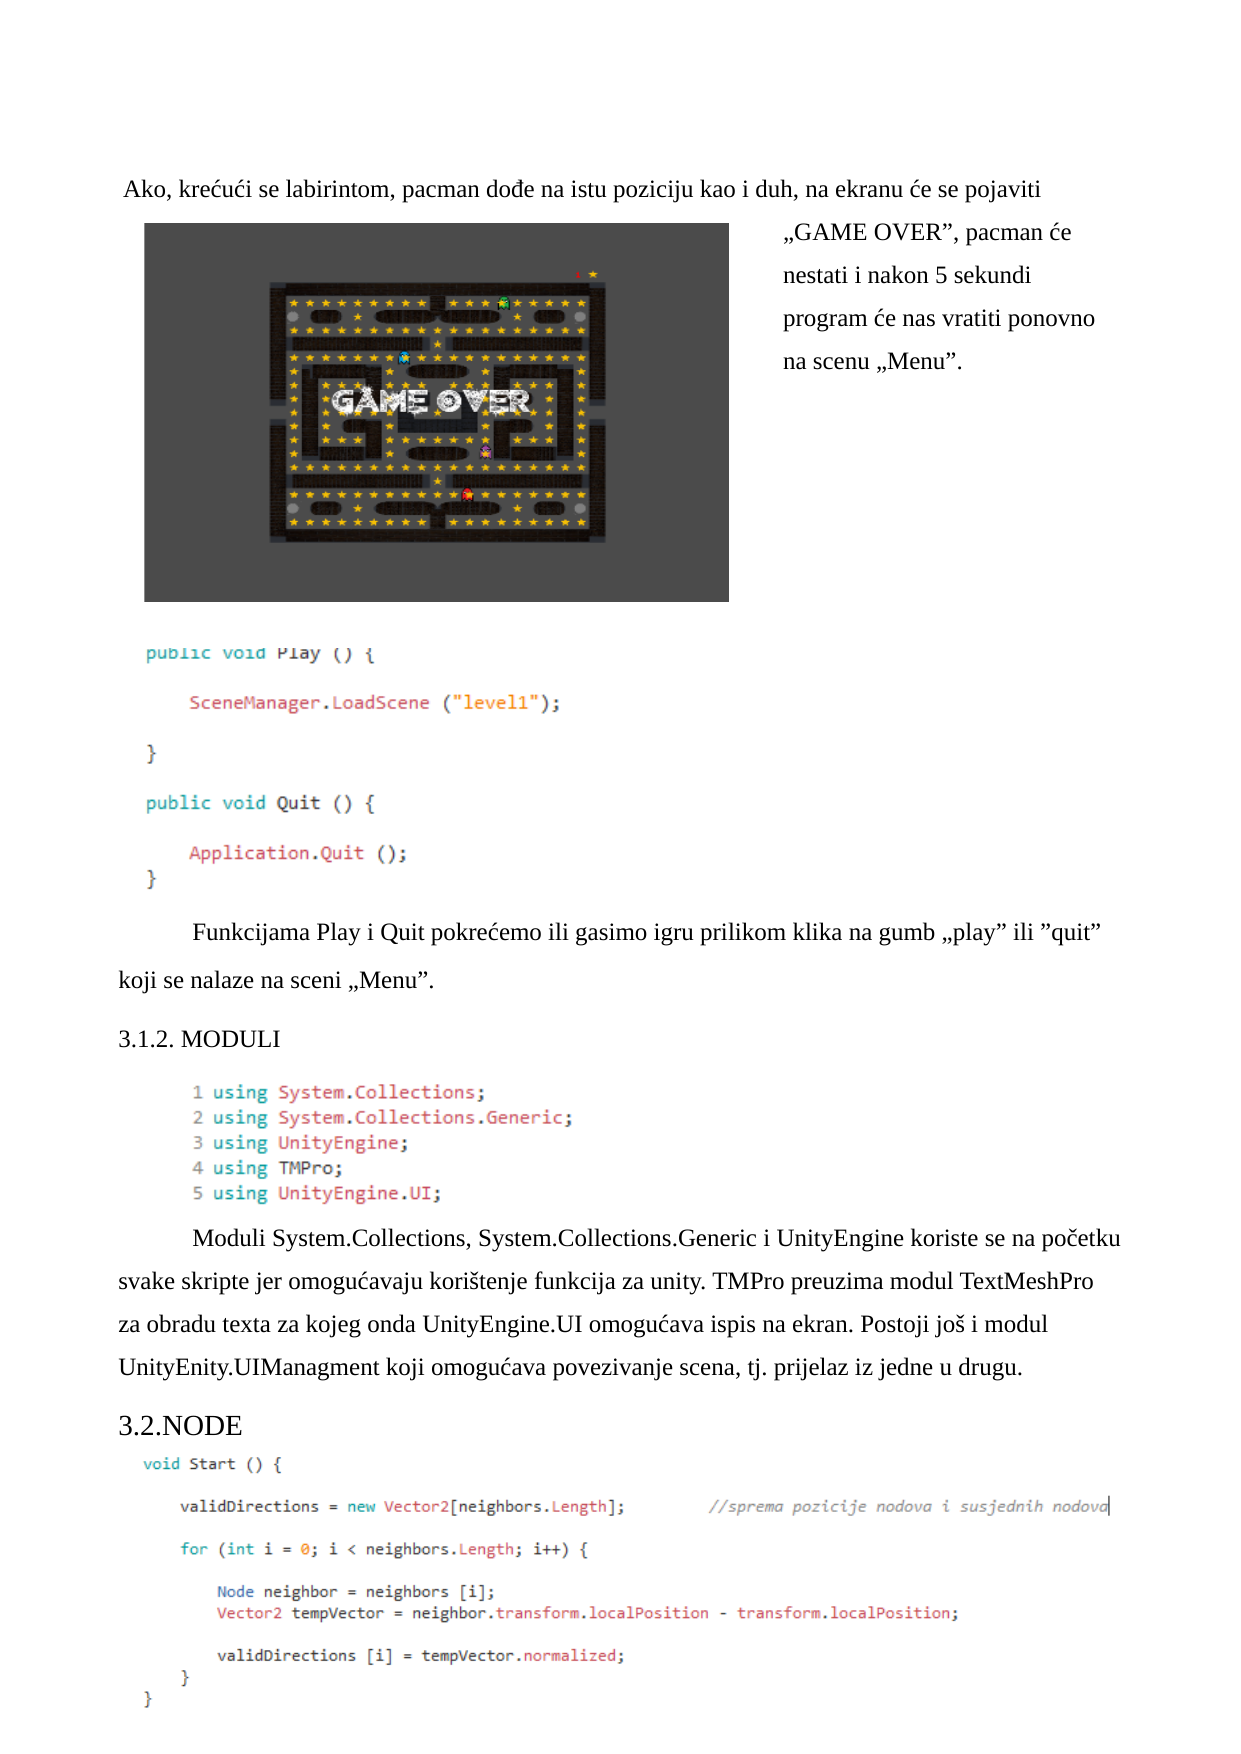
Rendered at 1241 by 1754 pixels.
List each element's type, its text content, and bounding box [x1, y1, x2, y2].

text Funkcijama Play i Quit pokrećemo ili gasimo igru prilikom klika na gumb „play” ili ”quit” koji se nalaze na sceni „Menu”. [118, 626, 1122, 995]
text Moduli System.Collections, System.Collections.Generic i UnityEngine koriste se na početku svake skripte jer omogućavaju korištenje funkcija za unity. TMPro preuzima modul TextMeshPro za obradu texta za kojeg onda UnityEngine.UI omogućava ispis na ekran. Postoji još i modul UnityEnity.UIManagment koji omogućava povezivanje scena, tj. prijelaz iz jedne u drugu. [118, 1080, 1122, 1381]
text Ako, krećući se labirintom, pacman dođe na istu poziciju kao i duh, na ekranu će se pojaviti „GAME OVER”, pacman će nestati i nakon 5 sekundi program će nas vratiti ponovno na scenu „Menu”. [118, 174, 1122, 375]
text 3.2.NODE [118, 1408, 1122, 1442]
picture [144, 223, 729, 602]
picture [118, 1456, 1123, 1713]
picture [135, 648, 565, 897]
text 3.1.2. MODULI [118, 1024, 1122, 1053]
picture [188, 1083, 587, 1209]
